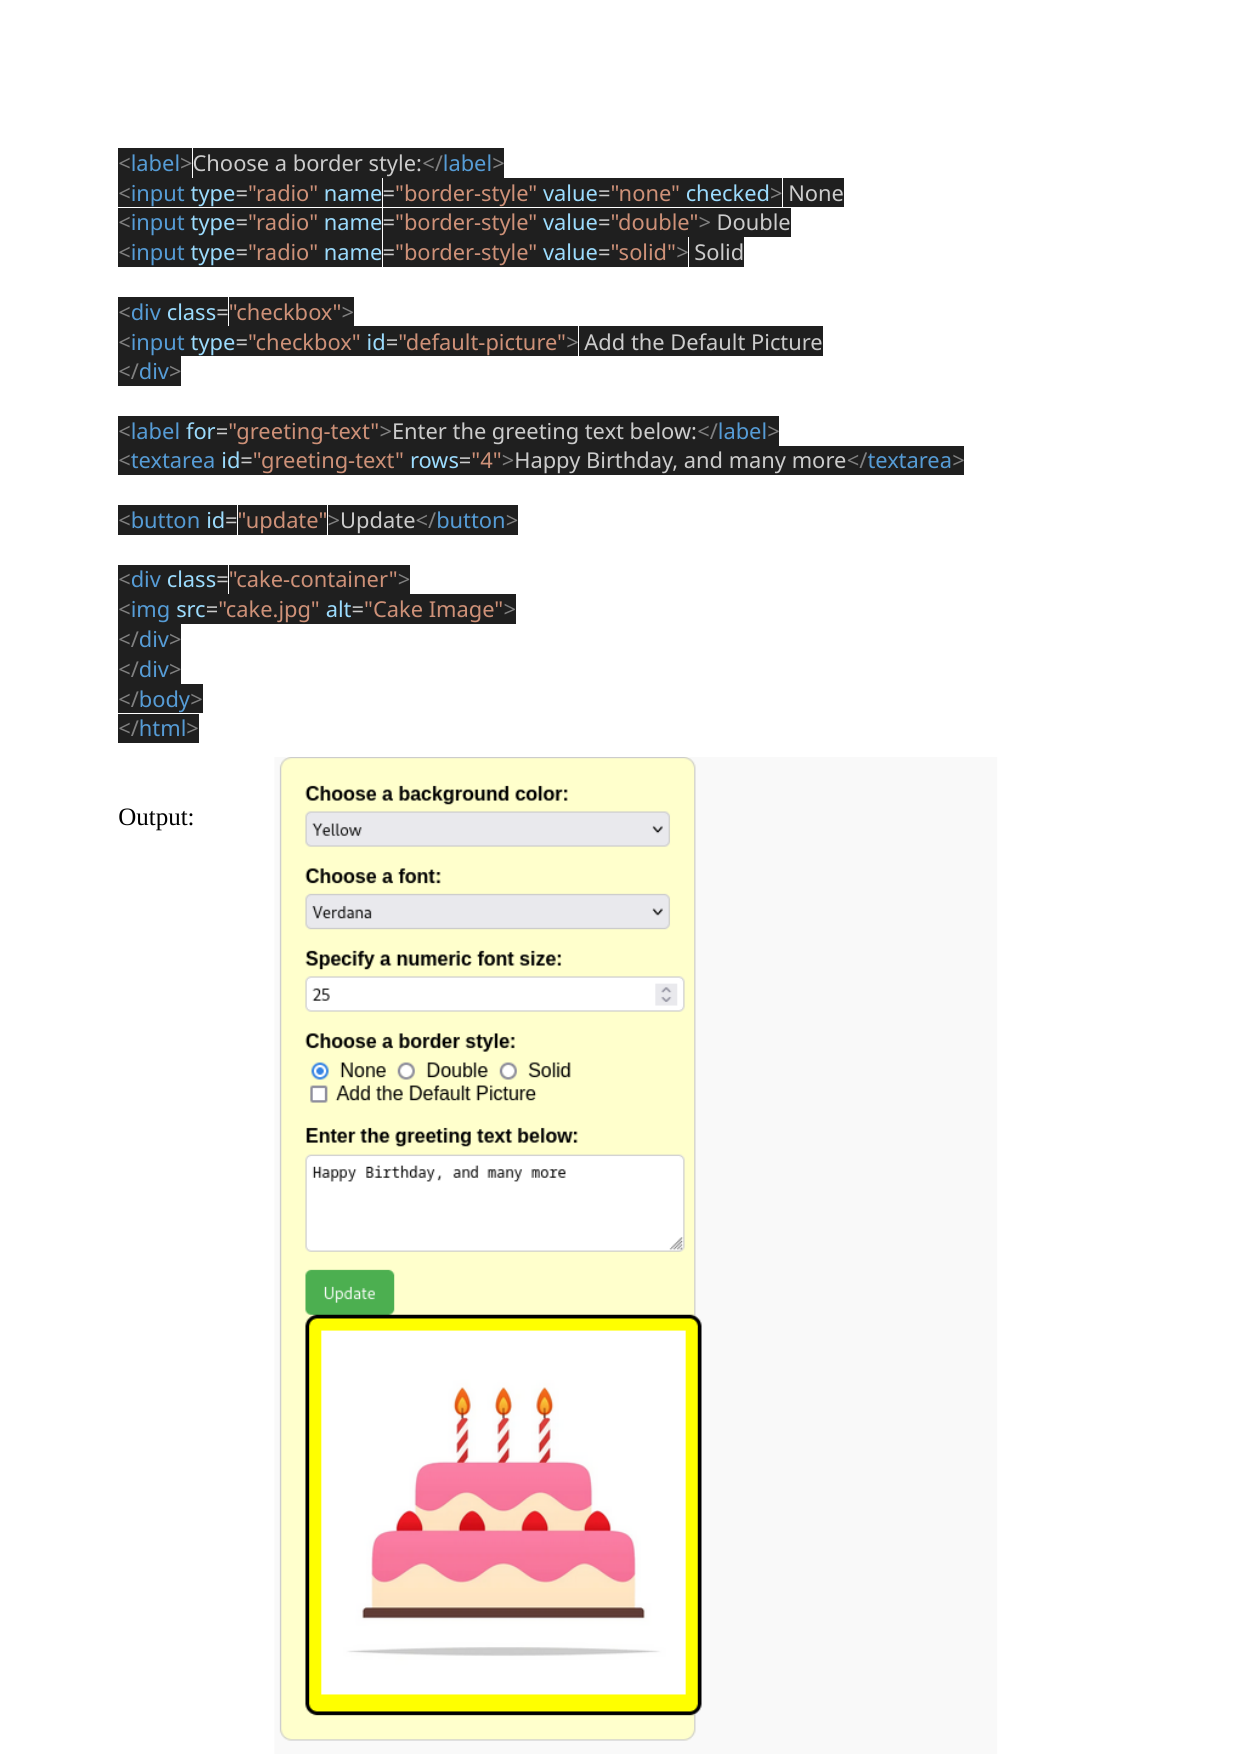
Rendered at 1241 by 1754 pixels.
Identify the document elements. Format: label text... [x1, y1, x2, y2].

text <div class="cake-container"> [118, 564, 1122, 594]
text </div> [118, 624, 1122, 654]
text [998, 802, 1122, 831]
text </div> [118, 654, 1122, 684]
text Output: [118, 802, 274, 831]
text <img src="cake.jpg" alt="Cake Image"> [118, 594, 1122, 624]
text <div class="checkbox"> [118, 297, 1122, 326]
text <input type="checkbox" id="default-picture"> Add the Default Picture [118, 326, 1122, 356]
text <input type="radio" name="border-style" value="solid"> Solid [118, 237, 1122, 267]
text </body> [118, 684, 1122, 713]
text <textarea id="greeting-text" rows="4">Happy Birthday, and many more</textarea> [118, 446, 1122, 475]
text <input type="radio" name="border-style" value="double"> Double [118, 207, 1122, 237]
text <input type="radio" name="border-style" value="none" checked> None [118, 178, 1122, 207]
picture [274, 757, 998, 1754]
text </div> [118, 356, 1122, 386]
text <button id="update">Update</button> [118, 505, 1122, 535]
text <label for="greeting-text">Enter the greeting text below:</label> [118, 416, 1122, 446]
text <label>Choose a border style:</label> [118, 148, 1122, 178]
text </html> [118, 713, 1122, 743]
